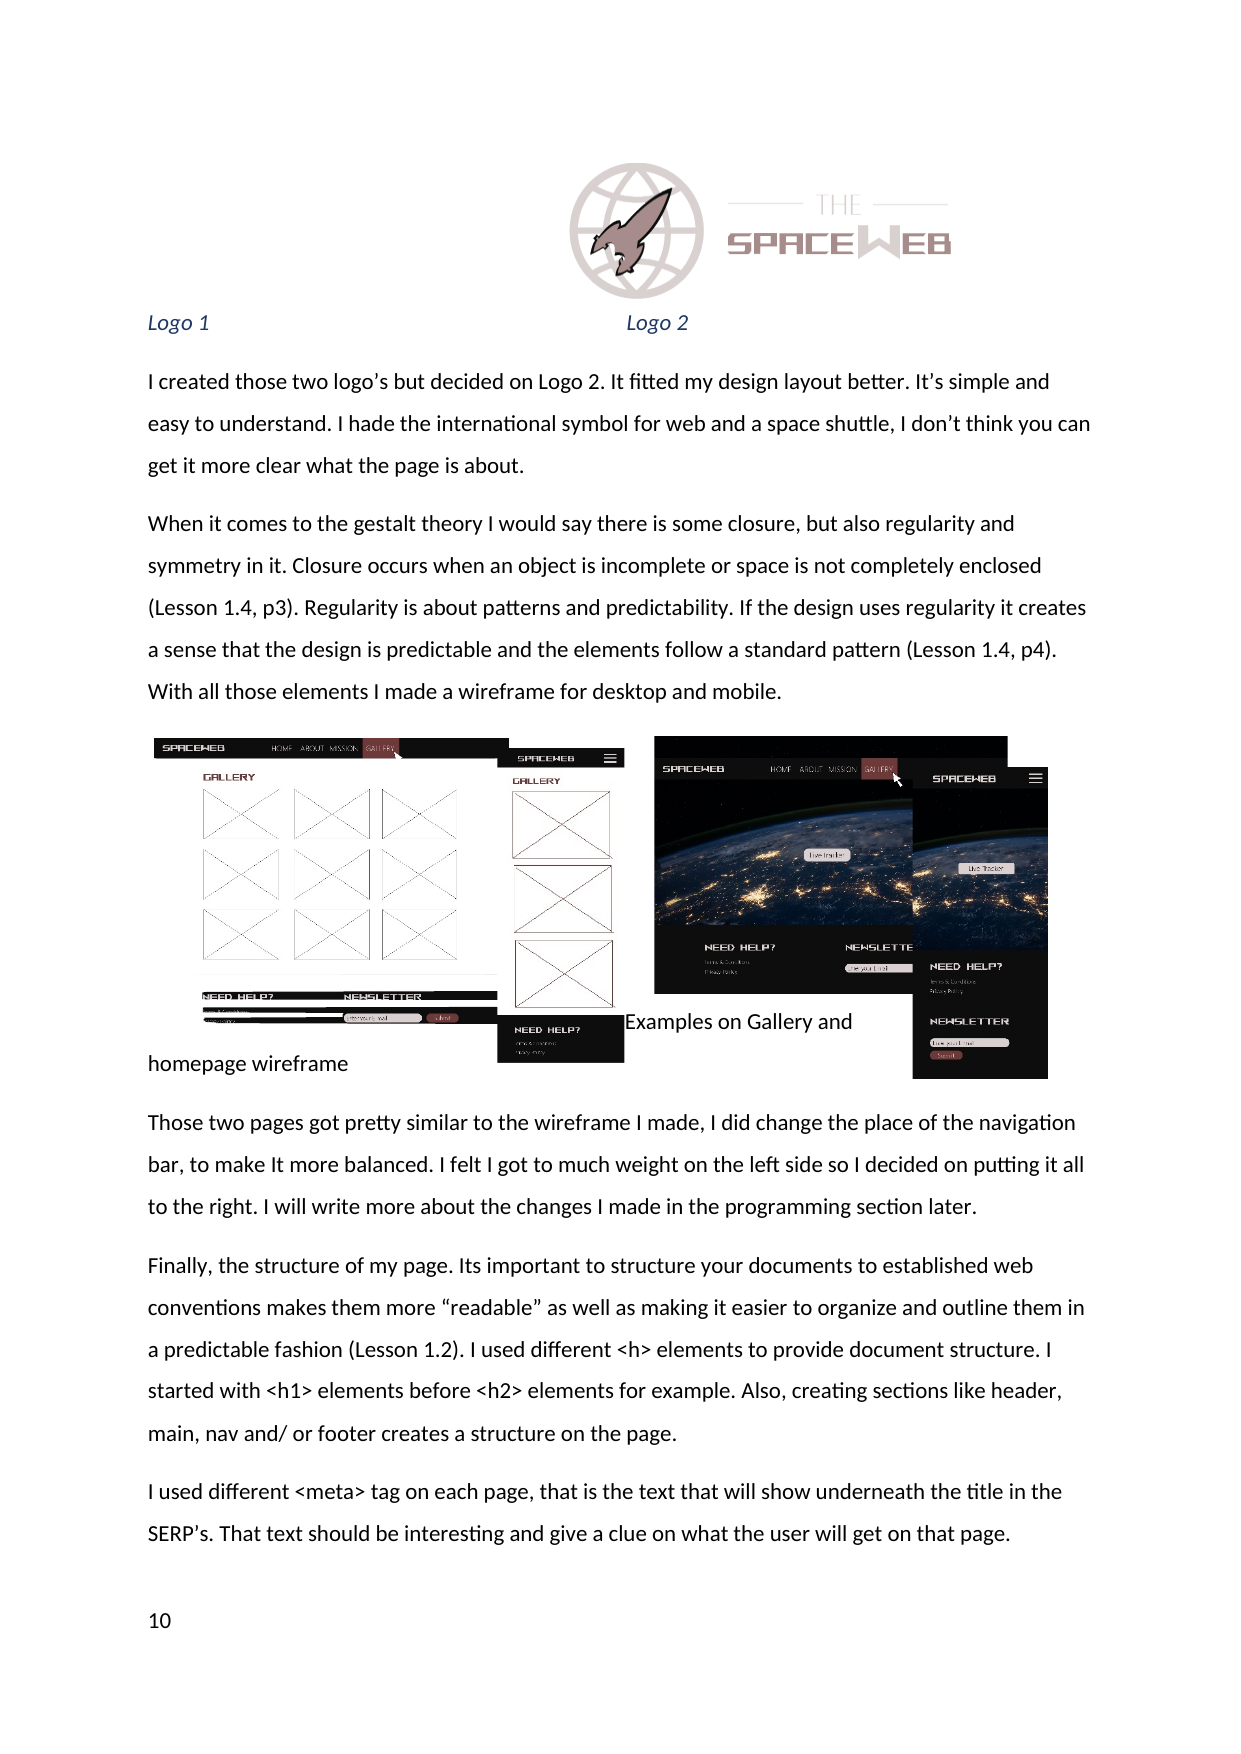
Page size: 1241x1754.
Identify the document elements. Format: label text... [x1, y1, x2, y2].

text When it comes to the gestalt theory I would say there is some closure, but also regularity and symmetry in it. Closure occurs when an object is incomplete or space is not completely enclosed (Lesson 1.4, p3). Regularity is about patterns and predictability. If the design uses regularity it creates a sense that the design is predictable and the elements follow a standard pattern (Lesson 1.4, p4). With all those elements I made a wireframe for desktop and mobile. [148, 509, 1093, 706]
text Finally, the structure of my page. Its important to structure your documents to established web conventions makes them more “readable” as well as making it easier to organize and outline them in a predictable fashion (Lesson 1.2). I used different <h> elements to provide document structure. I started with <h1> elements before <h2> elements for example. Also, creating sections like header, main, nav and/ or footer creates a structure on the page. [148, 1251, 1093, 1447]
text [1048, 853, 1093, 1077]
text I created those two logo’s but decided on Logo 2. It fitted my design layout better. It’s simple and easy to understand. I hade the international symbol for web and a space shuttle, I don’t think you can get it more clear what the page is about. [148, 367, 1093, 479]
text Logo 1 Logo 2 [148, 308, 1093, 336]
text Those two pages got pretty similar to the wireframe I made, I did change the place of the navigation bar, to make It more balanced. I felt I got to much weight on the left side so I decided on putting it all to the right. I will write more about the changes I made in the programming section later. [148, 1108, 1093, 1220]
text Examples on Gallery and homepage wireframe [148, 853, 912, 1077]
text I used different <meta> tag on each page, that is the text that will show underneath the title in the SERP’s. That text should be interesting and give a clue on what the user will get on that page. [148, 1477, 1093, 1547]
